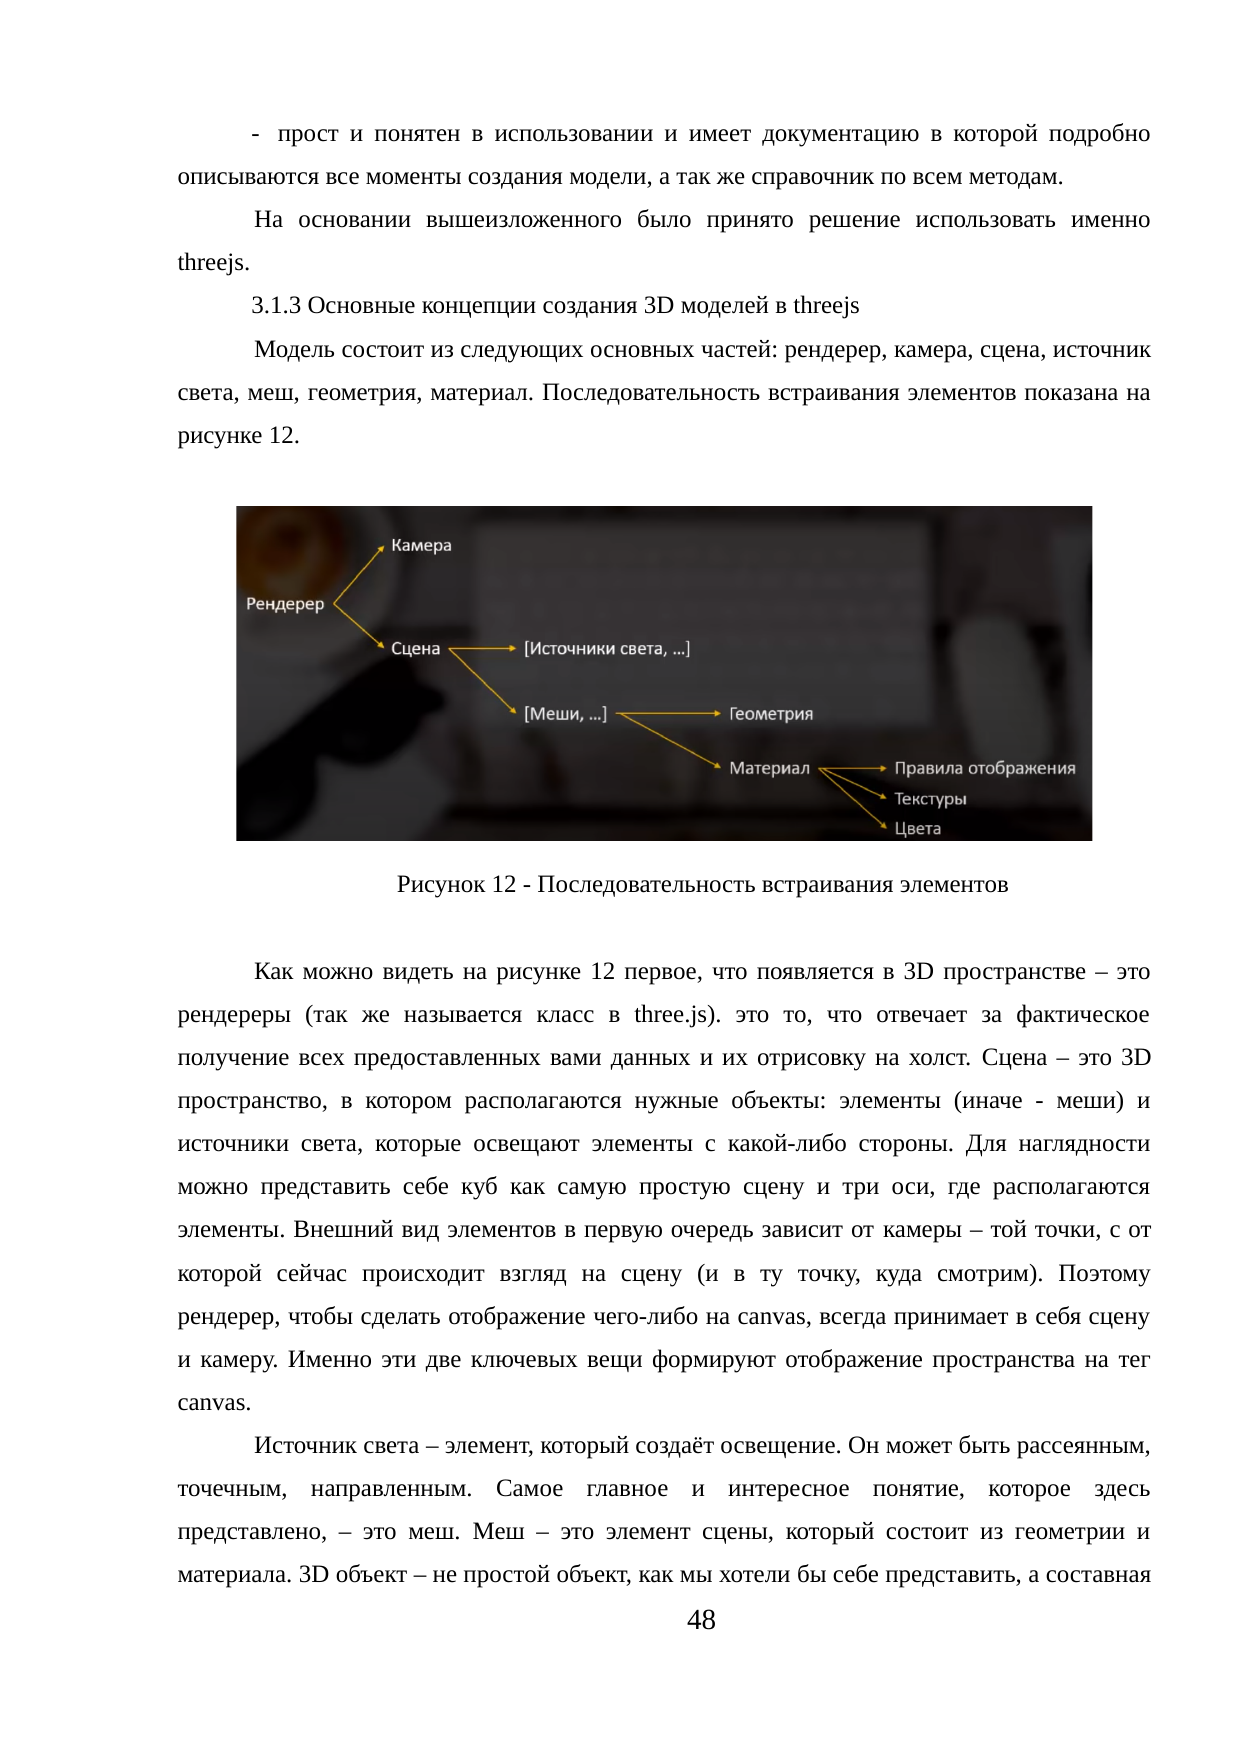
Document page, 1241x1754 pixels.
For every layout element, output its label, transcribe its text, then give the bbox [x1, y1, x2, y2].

list прост и понятен в использовании и имеет документацию в которой подробно описываются все моменты создания модели, а так же справочник по всем методам. [177, 118, 1152, 190]
picture [236, 506, 1093, 841]
text Как можно видеть на рисунке 12 первое, что появляется в 3D пространстве – это рендереры (так же называется класс в three.js). это то, что отвечает за фактическое получение всех предоставленных вами данных и их отрисовку на холст. Сцена – это 3D пространство, в котором располагаются нужные объекты: элементы (иначе - меши) и источники света, которые освещают элементы с какой-либо стороны. Для наглядности можно представить себе куб как самую простую сцену и три оси, где располагаются элементы. Внешний вид элементов в первую очередь зависит от камеры – той точки, с от которой сейчас происходит взгляд на сцену (и в ту точку, куда смотрим). Поэтому рендерер, чтобы сделать отображение чего-либо на canvas, всегда принимает в себя сцену и камеру. Именно эти две ключевых вещи формируют отображение пространства на тег canvas. [177, 956, 1152, 1416]
text На основании вышеизложенного было принято решение использовать именно threejs. [177, 204, 1152, 276]
subtitle 3.1.3 Основные концепции создания 3D моделей в threejs [177, 291, 1152, 319]
text Модель состоит из следующих основных частей: рендерер, камера, сцена, источник света, меш, геометрия, материал. Последовательность встраивания элементов показана на рисунке 12. [177, 334, 1152, 449]
text Рисунок 12 - Последовательность встраивания элементов [177, 506, 1152, 898]
text Источник света – элемент, который создаёт освещение. Он может быть рассеянным, точечным, направленным. Самое главное и интересное понятие, которое здесь представлено, – это меш. Меш – это элемент сцены, который состоит из геометрии и материала. 3D объект – не простой объект, как мы хотели бы себе представить, а составная [177, 1430, 1152, 1588]
